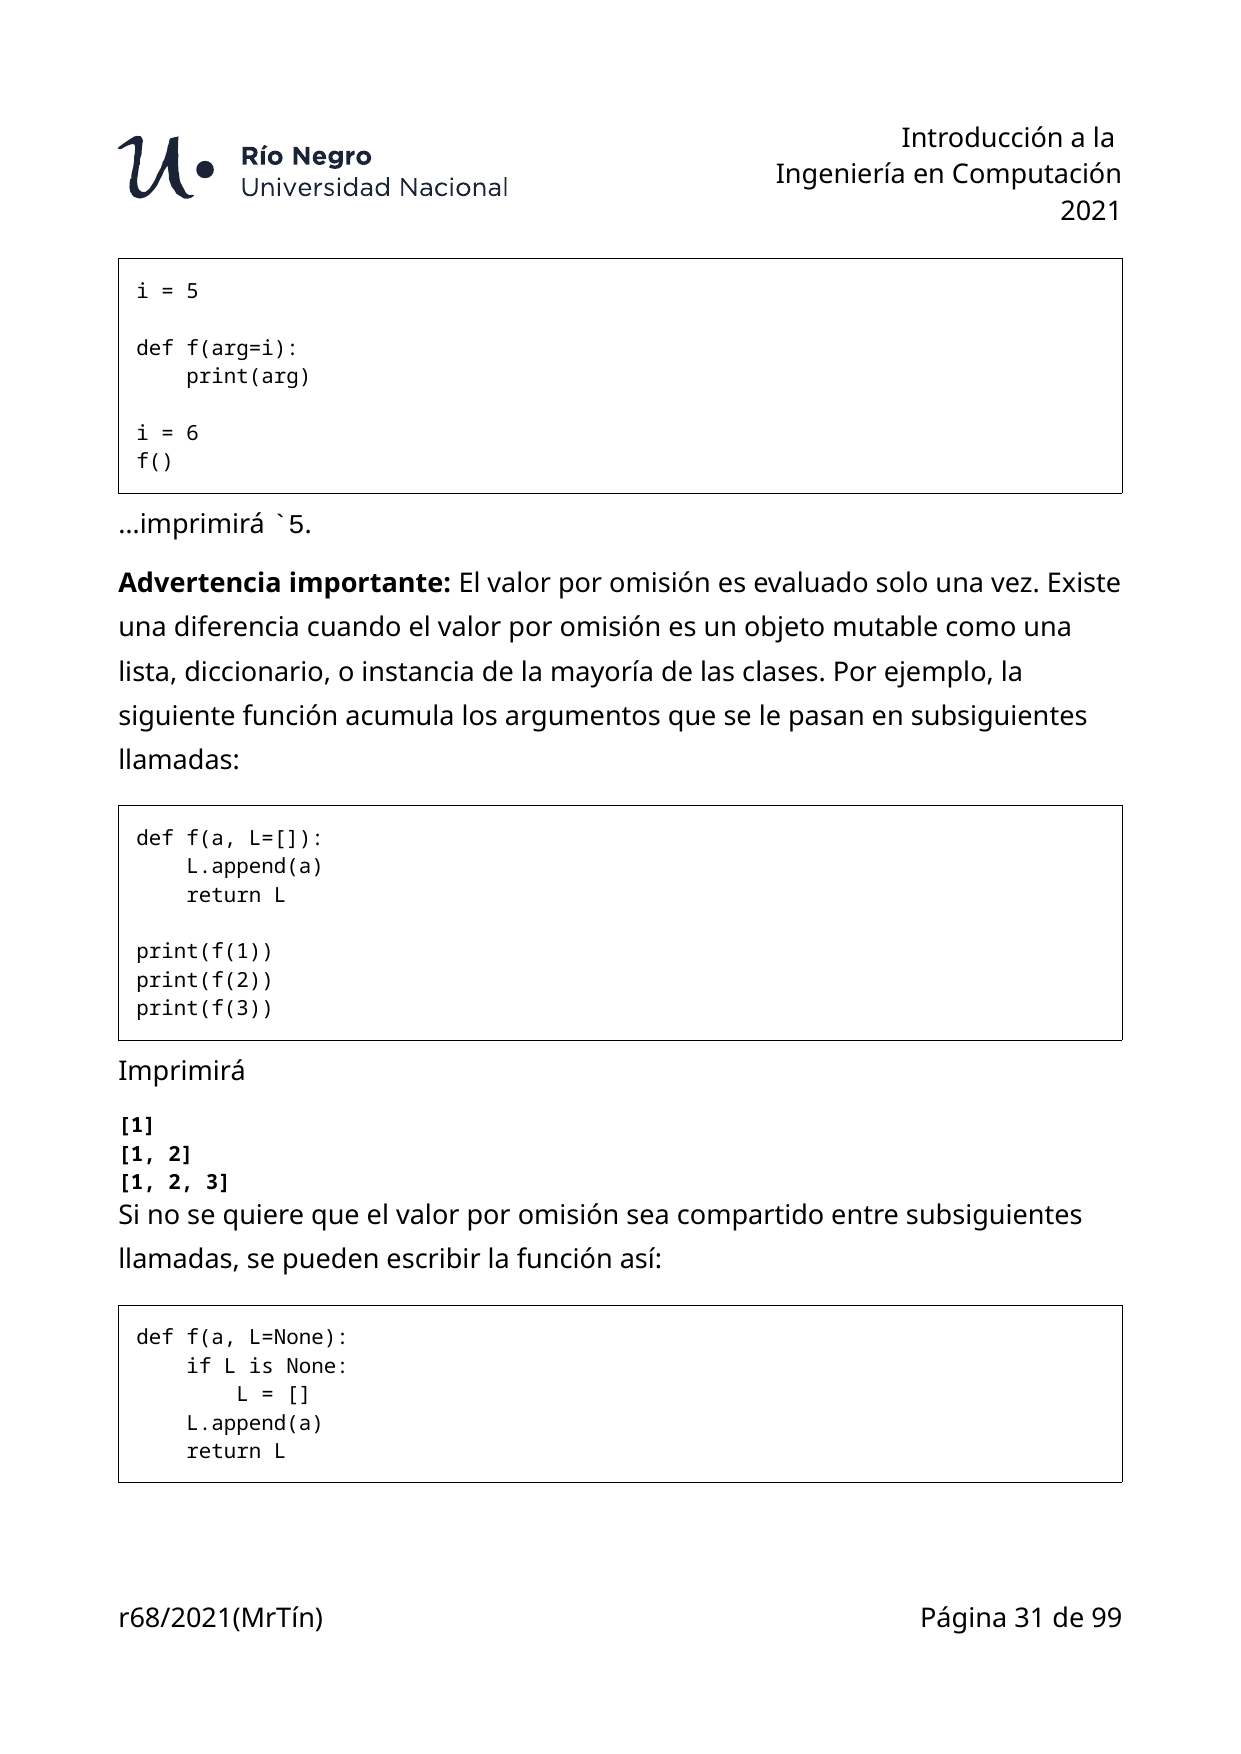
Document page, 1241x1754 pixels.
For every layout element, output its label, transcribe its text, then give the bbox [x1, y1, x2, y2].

text if L is None: [119, 1333, 1122, 1361]
text i = 6 [119, 400, 1122, 429]
text def f(arg=i): [119, 315, 1122, 343]
text L.append(a) [119, 833, 1122, 862]
text Imprimirá [118, 1052, 1122, 1088]
text print(f(3)) [119, 976, 1122, 1040]
text [1, 2] [118, 1139, 1122, 1167]
text print(arg) [119, 343, 1122, 390]
text Advertencia importante: El valor por omisión es evaluado solo una vez. Existe una diferencia cuando el valor por omisión es un objeto mutable como una lista, diccionario, o instancia de la mayoría de las clases. Por ejemplo, la siguiente función acumula los argumentos que se le pasan en subsiguientes llamadas: [118, 564, 1122, 777]
text return L [119, 1418, 1122, 1482]
text …imprimirá `5. [118, 505, 1122, 542]
text f() [119, 429, 1122, 493]
text print(f(2)) [119, 947, 1122, 976]
text def f(a, L=[]): [119, 806, 1122, 833]
text return L [119, 862, 1122, 908]
text Si no se quiere que el valor por omisión sea compartido entre subsiguientes llamadas, se pueden escribir la función así: [118, 1196, 1122, 1277]
text i = 5 [119, 259, 1122, 304]
text print(f(1)) [119, 919, 1122, 947]
text L.append(a) [119, 1390, 1122, 1418]
text [1, 2, 3] [118, 1167, 1122, 1196]
text L = [] [119, 1361, 1122, 1390]
text def f(a, L=None): [119, 1306, 1122, 1333]
text [1] [118, 1110, 1122, 1139]
